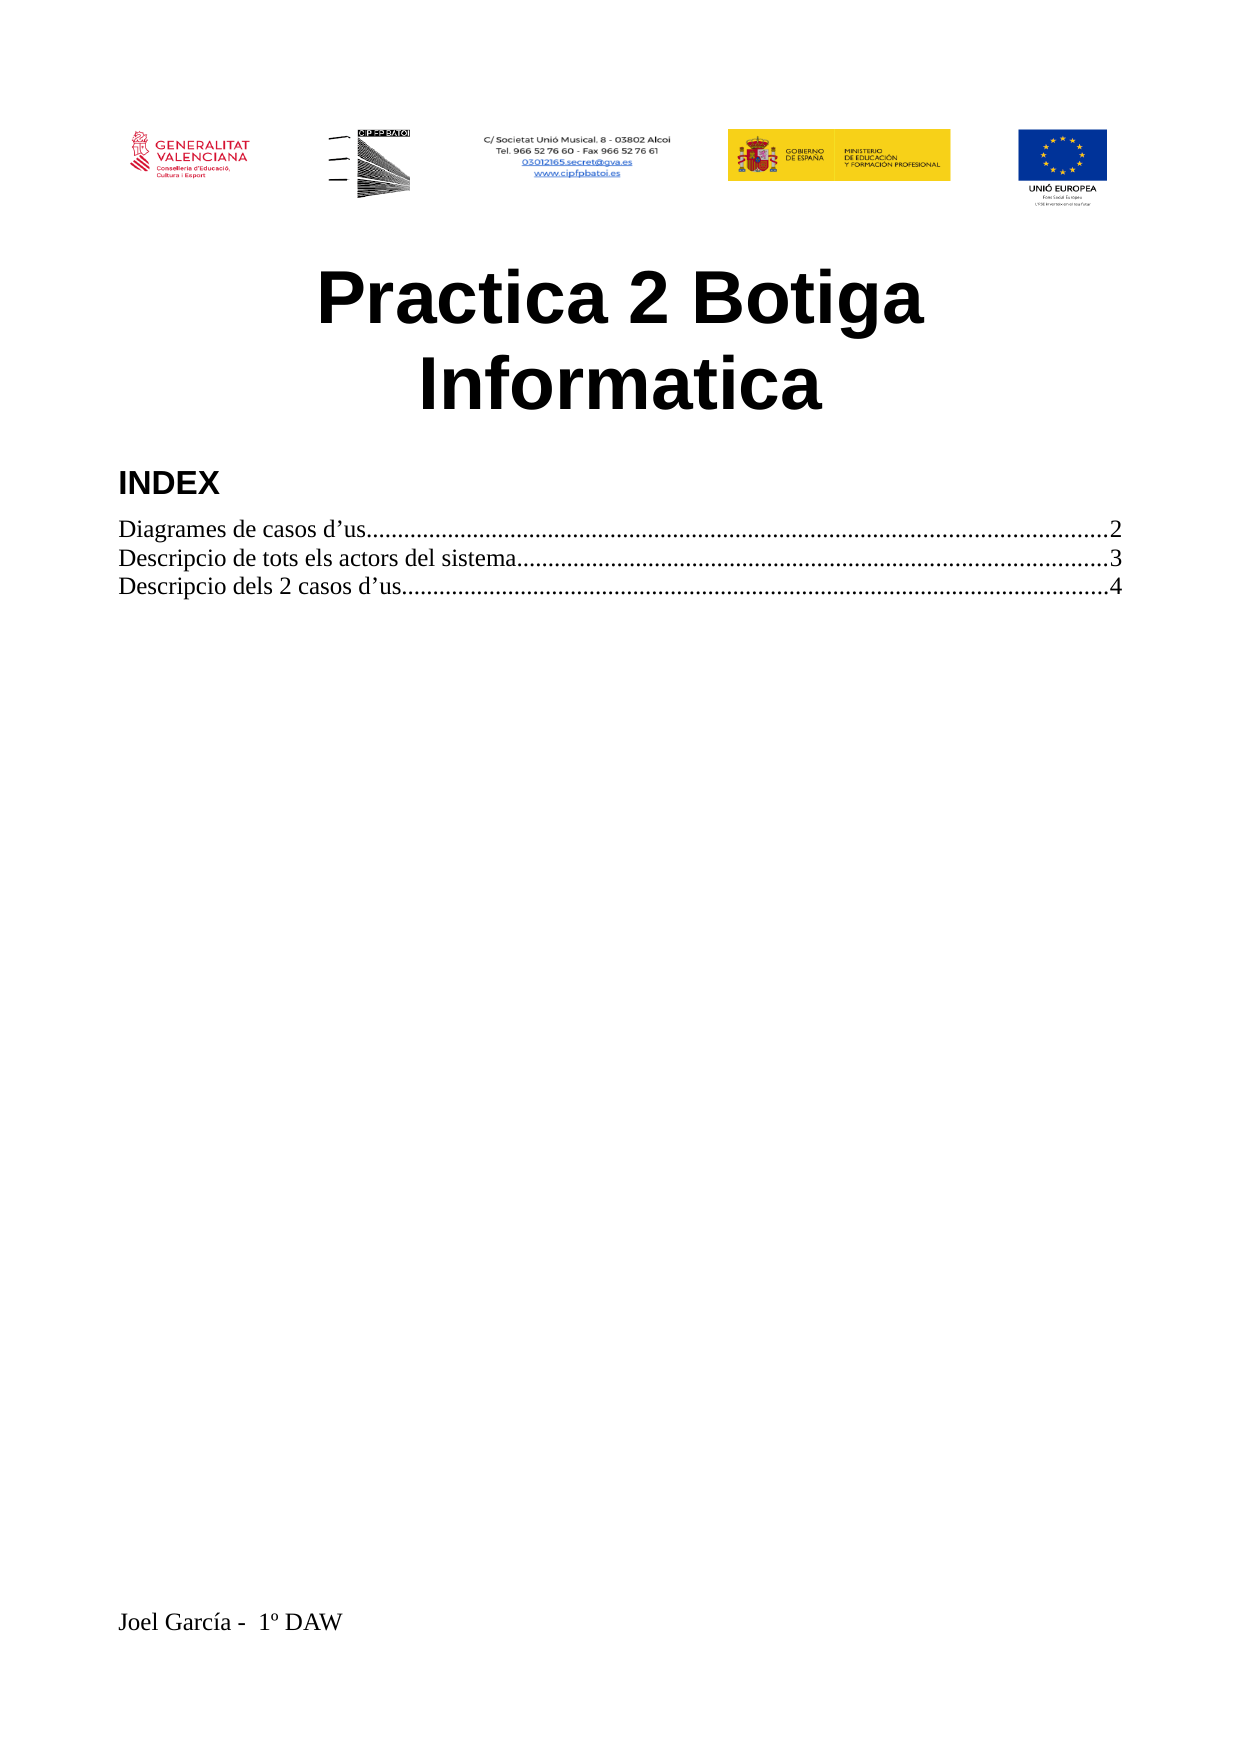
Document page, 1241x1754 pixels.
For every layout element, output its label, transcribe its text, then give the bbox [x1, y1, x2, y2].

text Descripcio dels 2 casos d’us 4 [118, 571, 1122, 600]
subtitle INDEX [118, 463, 1122, 501]
text Diagrames de casos d’us 2 [118, 514, 1122, 543]
title Practica 2 Botiga Informatica [118, 253, 1122, 425]
picture [118, 118, 1118, 209]
text Descripcio de tots els actors del sistema 3 [118, 543, 1122, 571]
